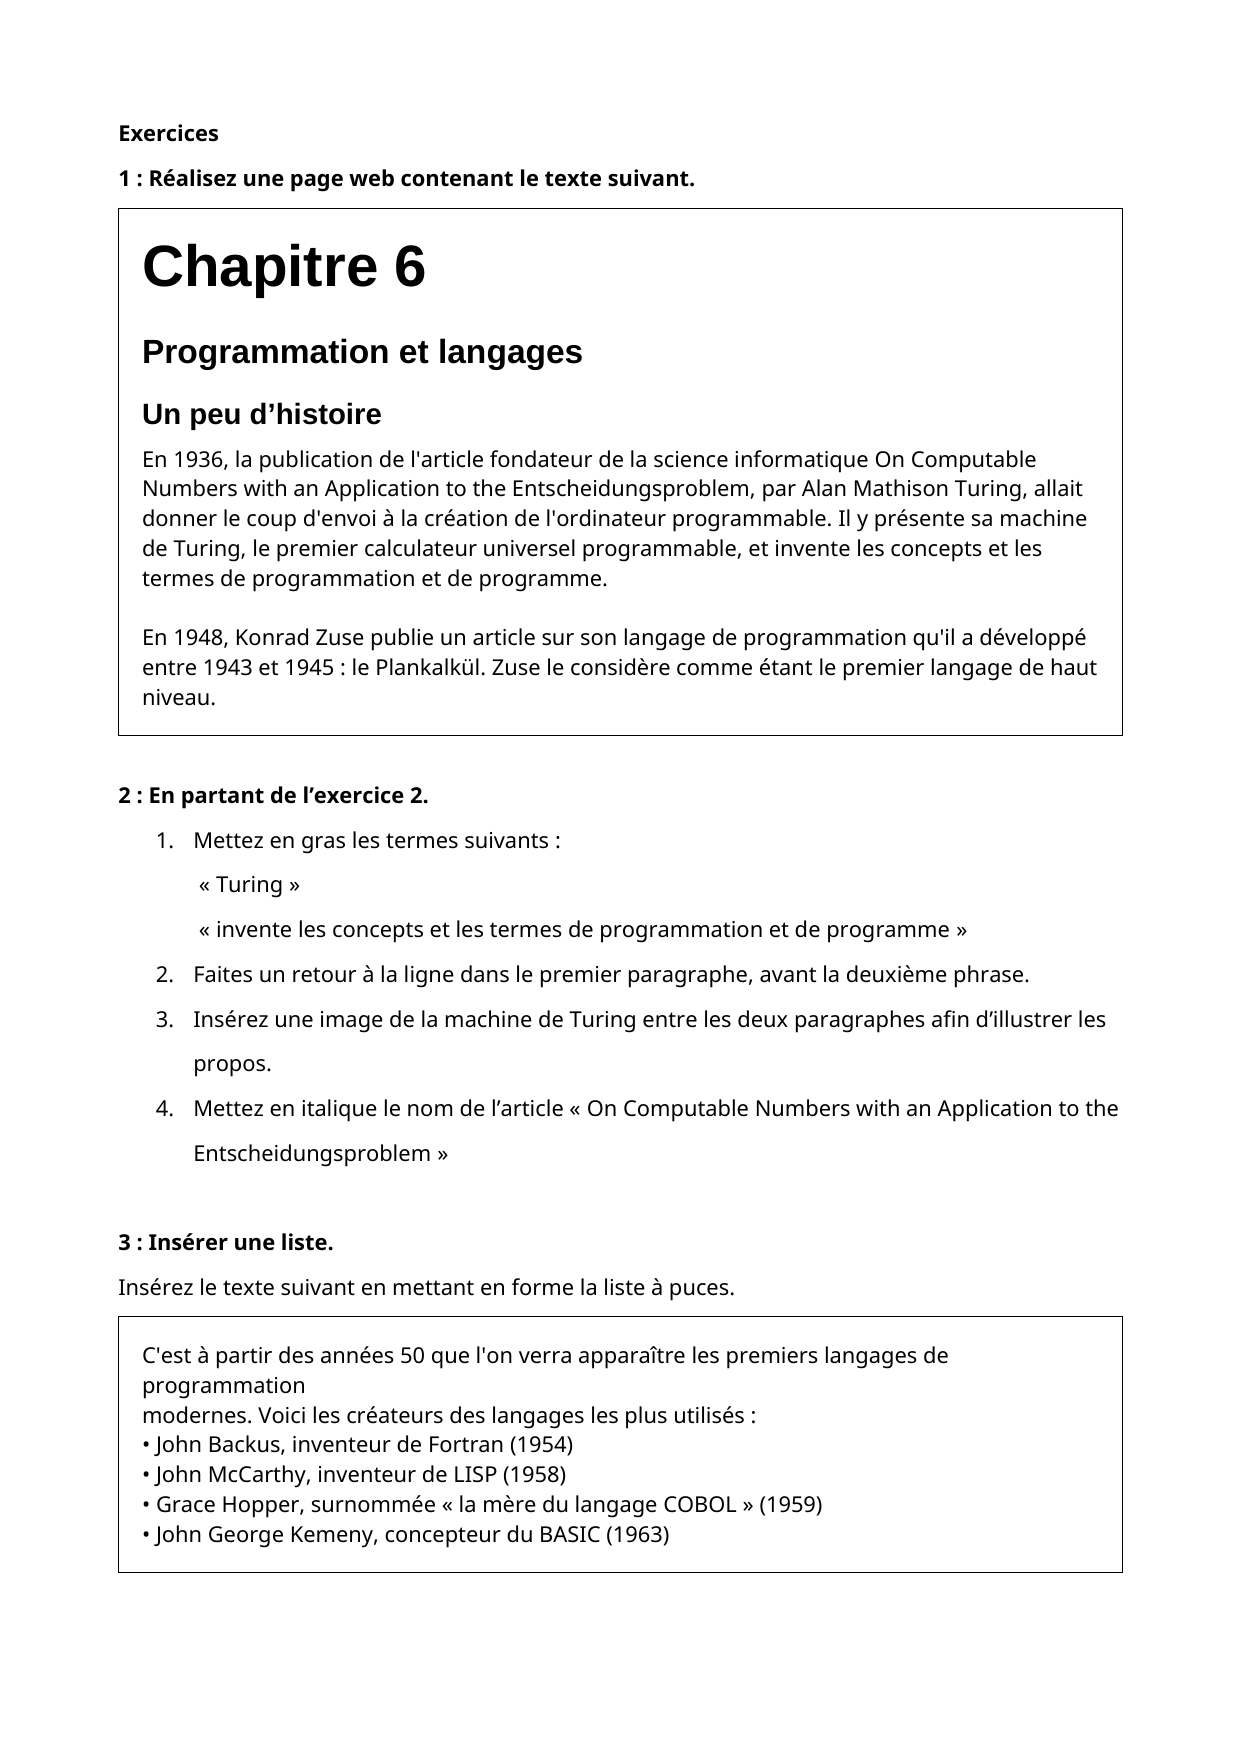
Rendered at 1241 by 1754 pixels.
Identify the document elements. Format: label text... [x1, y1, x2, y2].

table_header Chapitre 6 Programmation et langages Un peu d’histoire En 1936, la publication de l'article fondateur de la science informatique On Computable Numbers with an Application to the Entscheidungsproblem, par Alan Mathison Turing, allait donner le coup d'envoi à la création de l'ordinateur programmable. Il y présente sa machine de Turing, le premier calculateur universel programmable, et invente les concepts et les termes de programmation et de programme. En 1948, Konrad Zuse publie un article sur son langage de programmation qu'il a développé entre 1943 et 1945 : le Plankalkül. Zuse le considère comme étant le premier langage de haut niveau. [119, 209, 1122, 735]
text 3 : Insérer une liste. [118, 1227, 1122, 1257]
list Faites un retour à la ligne dans le premier paragraphe, avant la deuxième phrase. [156, 959, 1122, 989]
table_header C'est à partir des années 50 que l'on verra apparaître les premiers langages de programmation modernes. Voici les créateurs des langages les plus utilisés : • John Backus, inventeur de Fortran (1954) • John McCarthy, inventeur de LISP (1958) • Grace Hopper, surnommée « la mère du langage COBOL » (1959) • John George Kemeny, concepteur du BASIC (1963) [119, 1317, 1122, 1572]
text 2 : En partant de l’exercice 2. [118, 780, 1122, 810]
list Insérez une image de la machine de Turing entre les deux paragraphes afin d’illustrer les propos. [156, 1003, 1122, 1078]
text Exercices [118, 118, 1122, 148]
list Mettez en italique le nom de l’article « On Computable Numbers with an Application to the Entscheidungsproblem » [156, 1093, 1122, 1212]
list Mettez en gras les termes suivants : « Turing » « invente les concepts et les termes de programmation et de programme » [156, 825, 1122, 944]
text 1 : Réalisez une page web contenant le texte suivant. [118, 163, 1122, 193]
text Insérez le texte suivant en mettant en forme la liste à puces. [118, 1272, 1122, 1301]
